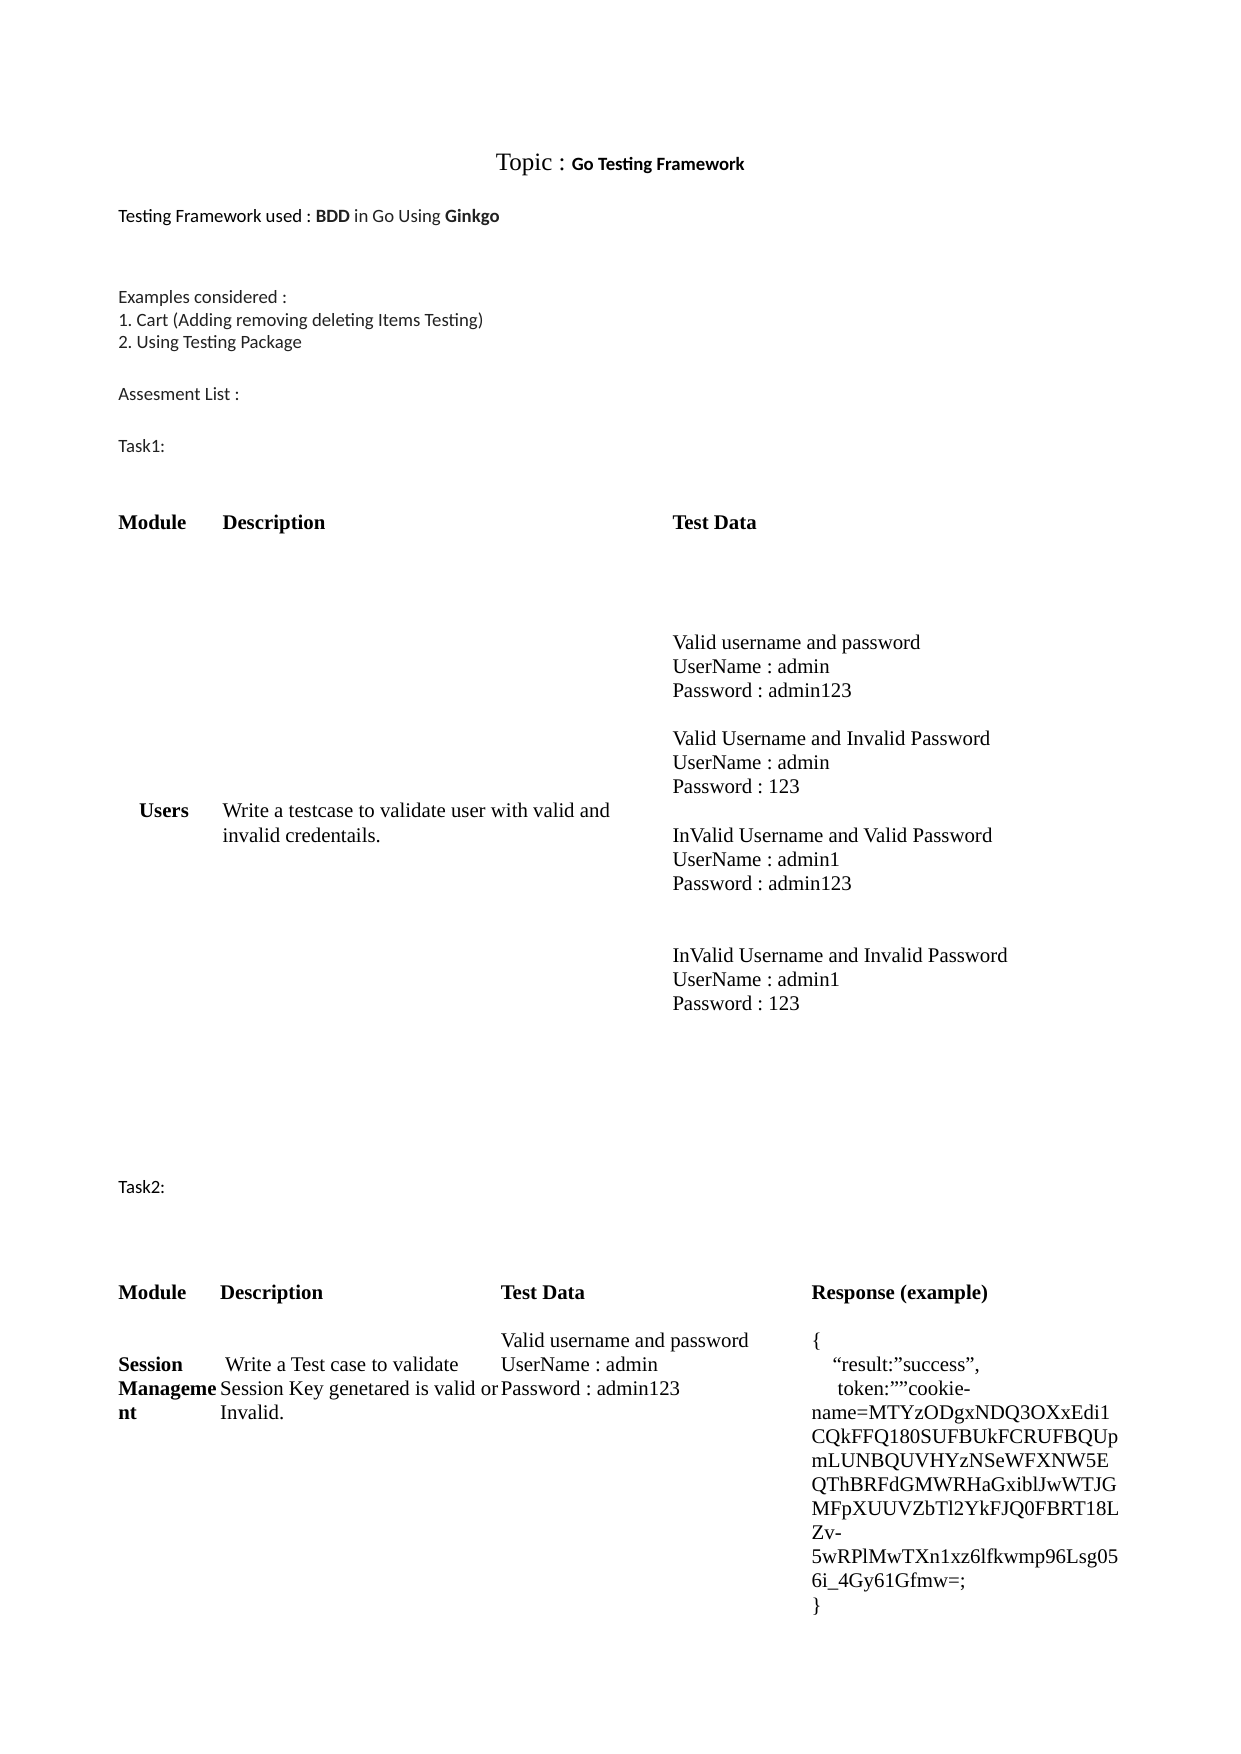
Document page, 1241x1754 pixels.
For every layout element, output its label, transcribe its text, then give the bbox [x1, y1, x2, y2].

table_header Module [118, 1256, 220, 1328]
table_cell Write a Test case to validate Session Key genetared is valid or Invalid. [220, 1328, 501, 1617]
text Assesment List : [118, 382, 1122, 405]
table_cell Session Management [118, 1328, 220, 1617]
table_cell Valid username and password UserName : admin Password : admin123 Valid Username and Invalid Password UserName : admin Password : 123 InValid Username and Valid Password UserName : admin1 Password : admin123 InValid Username and Invalid Password UserName : admin1 Password : 123 [672, 558, 1122, 1118]
text Testing Framework used : BDD in Go Using Ginkgo [118, 204, 1122, 227]
table_cell Users [118, 558, 222, 1118]
table_header Description [220, 1256, 501, 1328]
table_header Test Data [672, 486, 1122, 558]
table_header Response (example) [811, 1256, 1122, 1328]
table_cell Valid username and password UserName : admin Password : admin123 [501, 1328, 811, 1617]
table_header Description [222, 486, 672, 558]
table_header Module [118, 486, 222, 558]
table_header Test Data [501, 1256, 811, 1328]
text 2. Using Testing Package [118, 331, 1122, 353]
table_cell { “result:”success”, token:””cookie-name=MTYzODgxNDQ3OXxEdi1CQkFFQ180SUFBUkFCRUFBQUpmLUNBQUVHYzNSeWFXNW5EQThBRFdGMWRHaGxiblJwWTJGMFpXUUVZbTl2YkFJQ0FBRT18LZv-5wRPlMwTXn1xz6lfkwmp96Lsg056i_4Gy61Gfmw=; } [811, 1328, 1122, 1617]
text 1. Cart (Adding removing deleting Items Testing) [118, 308, 1122, 331]
text Topic : Go Testing Framework [118, 147, 1122, 176]
text Task2: [118, 1175, 1122, 1198]
text Examples considered : [118, 285, 1122, 308]
text Task1: [118, 434, 1122, 457]
table_cell Write a testcase to validate user with valid and invalid credentails. [222, 558, 672, 1118]
